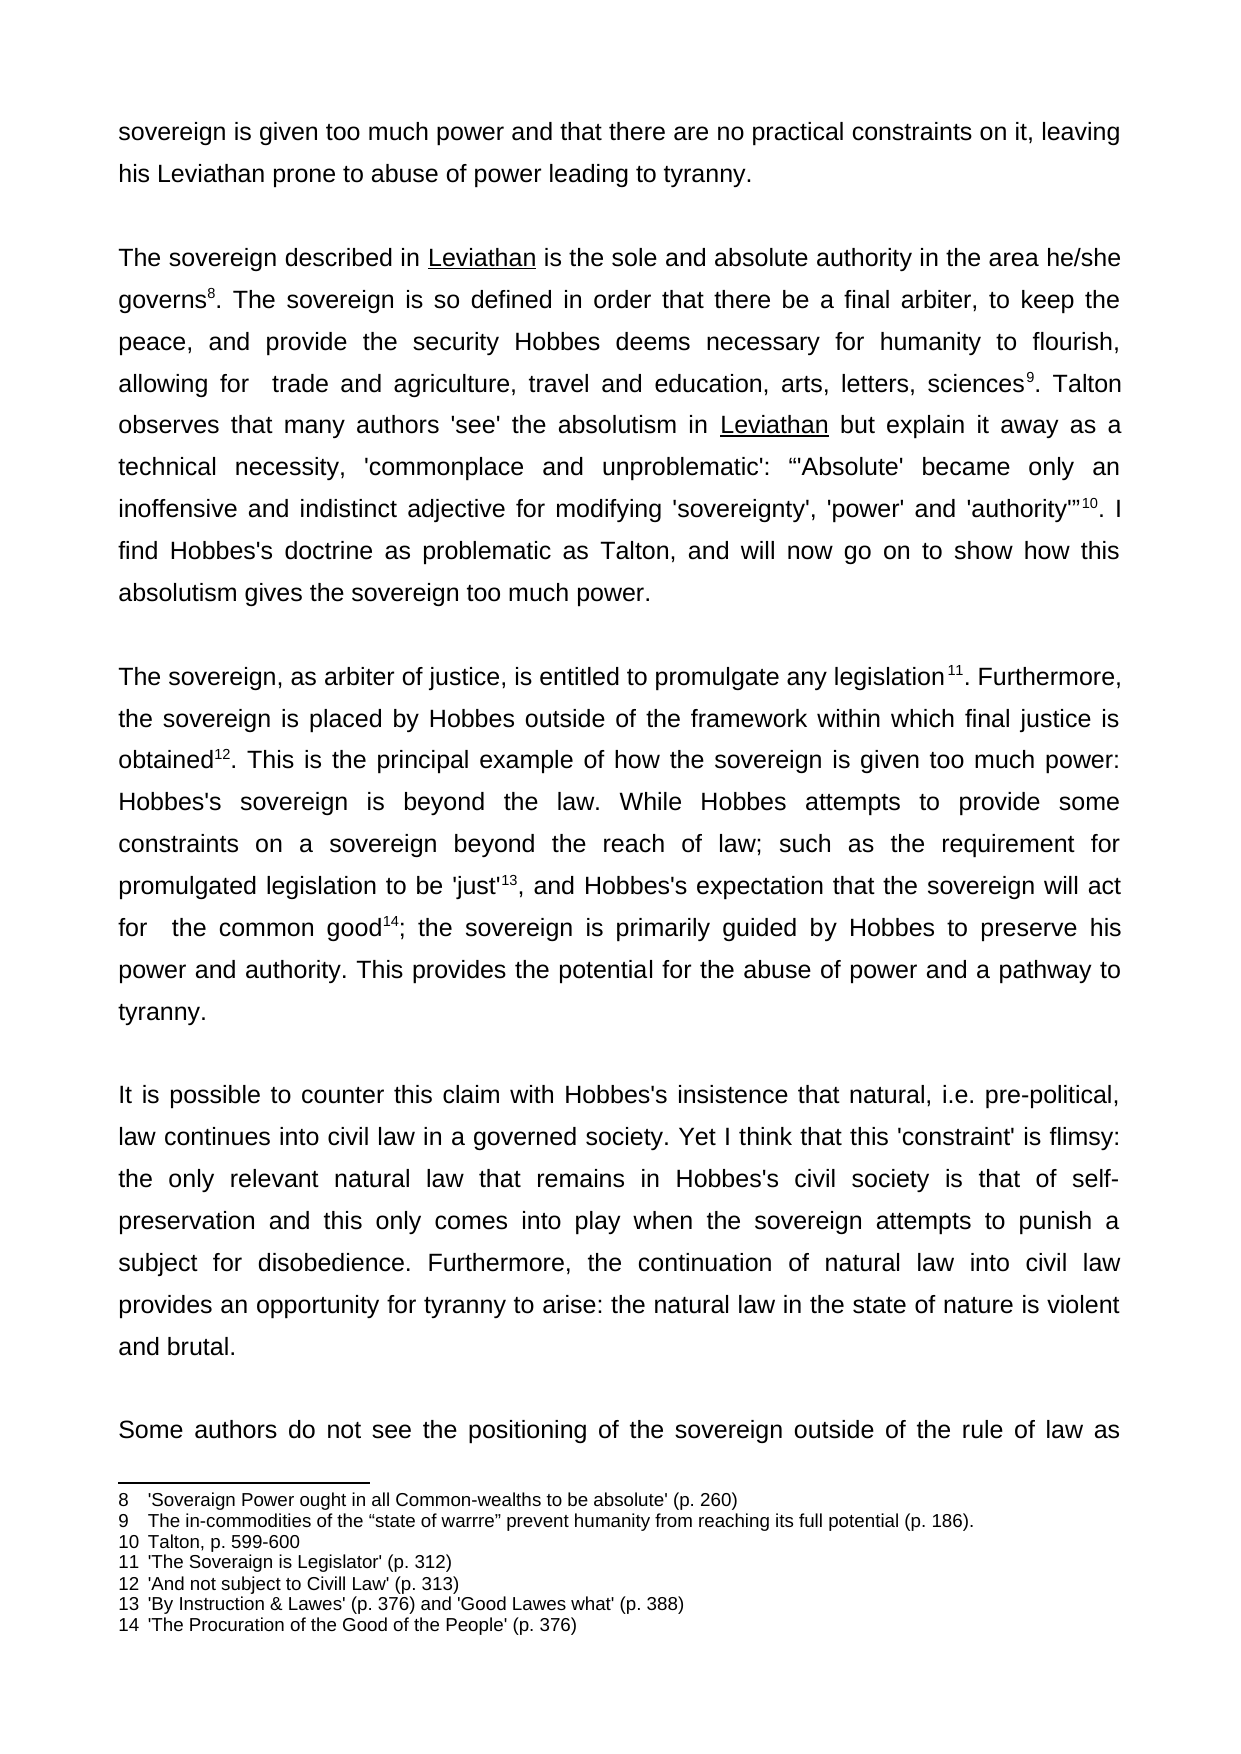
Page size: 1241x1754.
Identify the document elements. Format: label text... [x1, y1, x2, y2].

text Talton, p. 599-600 [118, 1531, 1122, 1552]
text 'Soveraign Power ought in all Common-wealths to be absolute' (p. 260) [118, 1489, 1122, 1510]
text It is possible to counter this claim with Hobbes's insistence that natural, i.e. pre-political, law continues into civil law in a governed society. Yet I think that this 'constraint' is flimsy: the only relevant natural law that remains in Hobbes's civil society is that of self-preservation and this only comes into play when the sovereign attempts to punish a subject for disobedience. Furthermore, the continuation of natural law into civil law provides an opportunity for tyranny to arise: the natural law in the state of nature is violent and brutal. [118, 1081, 1122, 1360]
text 'The Procuration of the Good of the People' (p. 376) [118, 1615, 1122, 1636]
text The in-commodities of the “state of warrre” prevent humanity from reaching its full potential (p. 186). [118, 1510, 1122, 1531]
text 'The Soveraign is Legislator' (p. 312) [118, 1552, 1122, 1573]
text The sovereign described in Leviathan is the sole and absolute authority in the area he/she governs. The sovereign is so defined in order that there be a final arbiter, to keep the peace, and provide the security Hobbes deems necessary for humanity to flourish, allowing for trade and agriculture, travel and education, arts, letters, sciences. Talton observes that many authors 'see' the absolutism in Leviathan but explain it away as a technical necessity, 'commonplace and unproblematic': “'Absolute' became only an inoffensive and indistinct adjective for modifying 'sovereignty', 'power' and 'authority'”. I find Hobbes's doctrine as problematic as Talton, and will now go on to show how this absolutism gives the sovereign too much power. [118, 244, 1122, 607]
text 'By Instruction & Lawes' (p. 376) and 'Good Lawes what' (p. 388) [118, 1594, 1122, 1615]
text The sovereign, as arbiter of justice, is entitled to promulgate any legislation. Furthermore, the sovereign is placed by Hobbes outside of the framework within which final justice is obtained. This is the principal example of how the sovereign is given too much power: Hobbes's sovereign is beyond the law. While Hobbes attempts to provide some constraints on a sovereign beyond the reach of law; such as the requirement for promulgated legislation to be 'just', and Hobbes's expectation that the sovereign will act for the common good; the sovereign is primarily guided by Hobbes to preserve his power and authority. This provides the potential for the abuse of power and a pathway to tyranny. [118, 662, 1122, 1025]
text Some authors do not see the positioning of the sovereign outside of the rule of law as [118, 1416, 1122, 1444]
text sovereign is given too much power and that there are no practical constraints on it, leaving his Leviathan prone to abuse of power leading to tyranny. [118, 118, 1122, 188]
text 'And not subject to Civill Law' (p. 313) [118, 1573, 1122, 1594]
